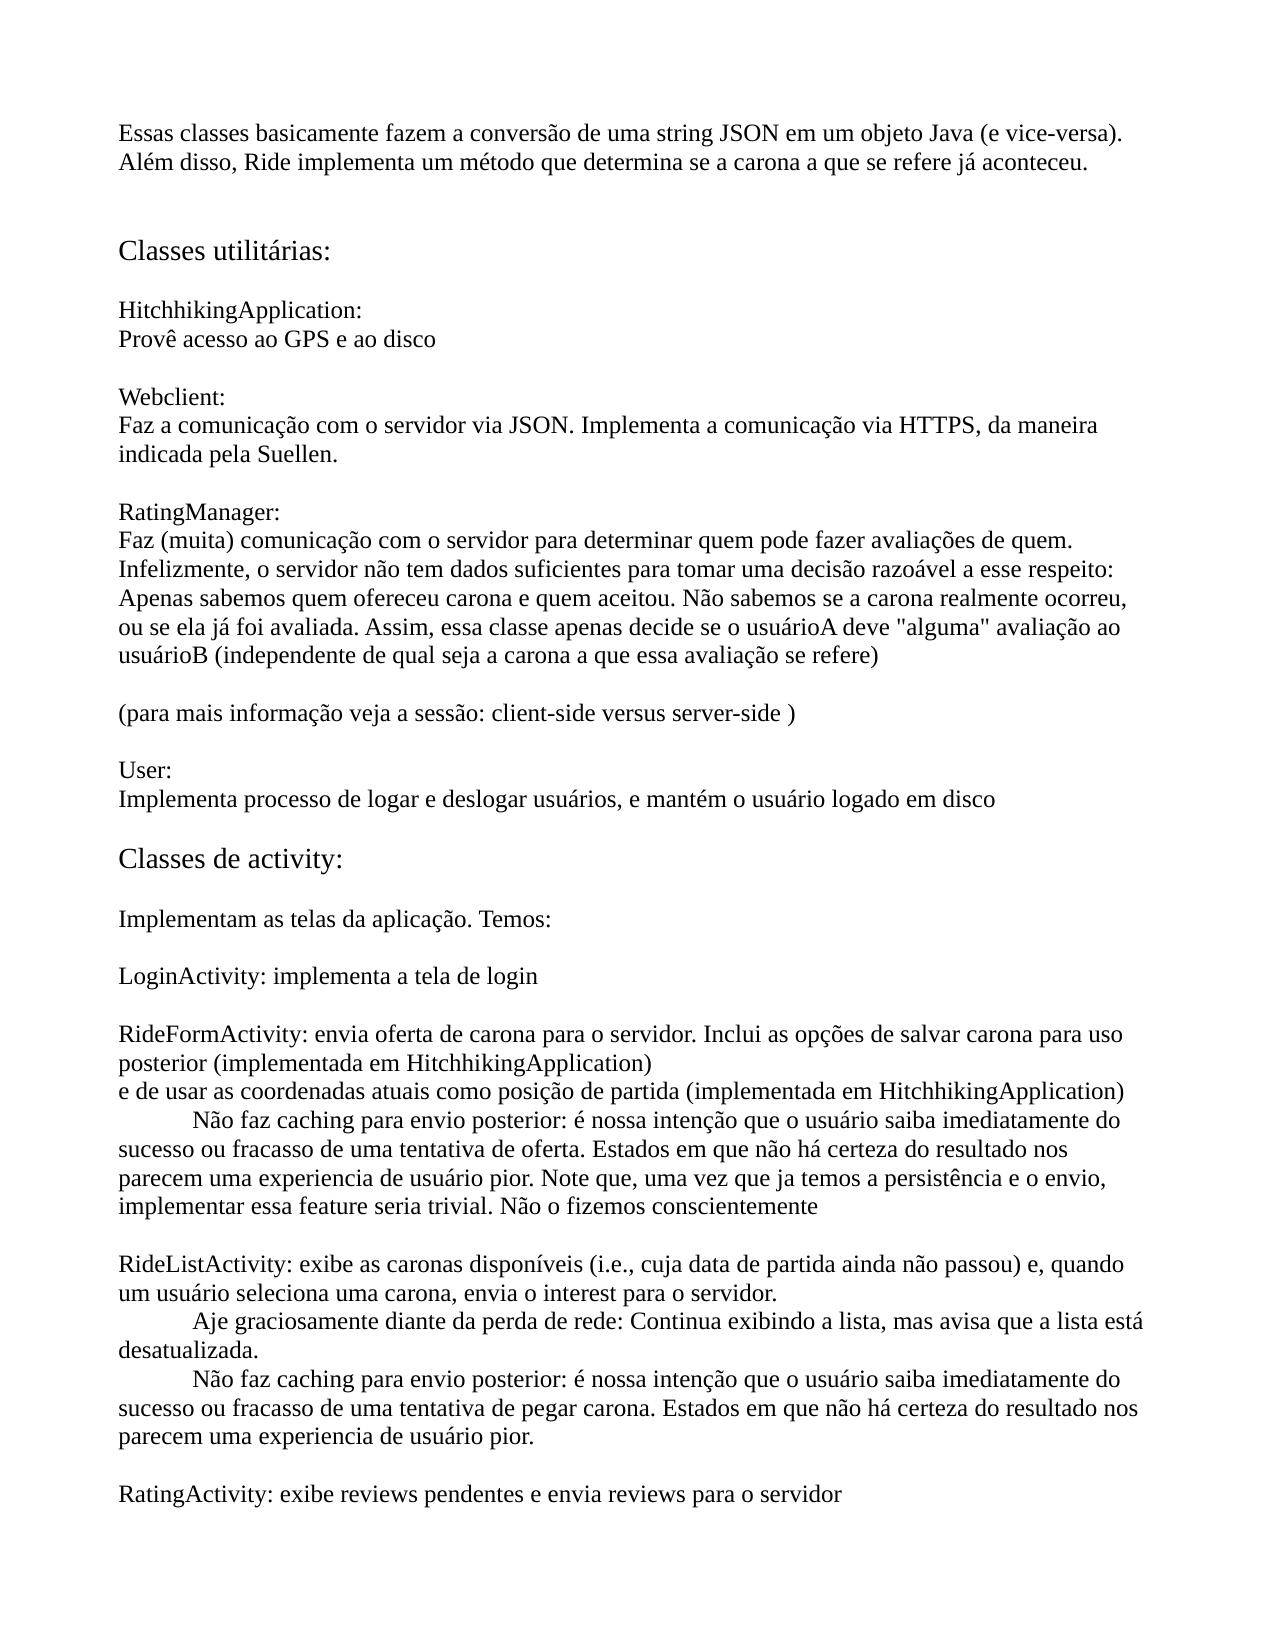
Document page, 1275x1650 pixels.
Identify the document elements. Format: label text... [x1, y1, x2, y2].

text Faz a comunicação com o servidor via JSON. Implementa a comunicação via HTTPS, da maneira indicada pela Suellen. [118, 410, 1157, 468]
text Não faz caching para envio posterior: é nossa intenção que o usuário saiba imediatamente do sucesso ou fracasso de uma tentativa de oferta. Estados em que não há certeza do resultado nos parecem uma experiencia de usuário pior. Note que, uma vez que ja temos a persistência e o envio, implementar essa feature seria trivial. Não o fizemos conscientemente [118, 1105, 1157, 1220]
text Provê acesso ao GPS e ao disco [118, 324, 1157, 353]
text RideFormActivity: envia oferta de carona para o servidor. Inclui as opções de salvar carona para uso posterior (implementada em HitchhikingApplication) [118, 1019, 1157, 1076]
text Faz (muita) comunicação com o servidor para determinar quem pode fazer avaliações de quem. [118, 525, 1157, 554]
text Implementa processo de logar e deslogar usuários, e mantém o usuário logado em disco [118, 784, 1157, 813]
text (para mais informação veja a sessão: client-side versus server-side ) [118, 698, 1157, 727]
text RatingActivity: exibe reviews pendentes e envia reviews para o servidor [118, 1479, 1157, 1508]
text Webclient: [118, 382, 1157, 410]
text RideListActivity: exibe as caronas disponíveis (i.e., cuja data de partida ainda não passou) e, quando um usuário seleciona uma carona, envia o interest para o servidor. [118, 1249, 1157, 1306]
text HitchhikingApplication: [118, 295, 1157, 324]
text LoginActivity: implementa a tela de login [118, 961, 1157, 990]
text Classes de activity: [118, 842, 1157, 875]
text RatingManager: [118, 497, 1157, 525]
text Classes utilitárias: [118, 233, 1157, 267]
text Implementam as telas da aplicação. Temos: [118, 904, 1157, 933]
text e de usar as coordenadas atuais como posição de partida (implementada em HitchhikingApplication) [118, 1076, 1157, 1105]
text Aje graciosamente diante da perda de rede: Continua exibindo a lista, mas avisa que a lista está desatualizada. [118, 1306, 1157, 1364]
text Essas classes basicamente fazem a conversão de uma string JSON em um objeto Java (e vice-versa). Além disso, Ride implementa um método que determina se a carona a que se refere já aconteceu. [118, 118, 1157, 176]
text User: [118, 755, 1157, 784]
text Infelizmente, o servidor não tem dados suficientes para tomar uma decisão razoável a esse respeito: Apenas sabemos quem ofereceu carona e quem aceitou. Não sabemos se a carona realmente ocorreu, ou se ela já foi avaliada. Assim, essa classe apenas decide se o usuárioA deve "alguma" avaliação ao usuárioB (independente de qual seja a carona a que essa avaliação se refere) [118, 554, 1157, 669]
text Não faz caching para envio posterior: é nossa intenção que o usuário saiba imediatamente do sucesso ou fracasso de uma tentativa de pegar carona. Estados em que não há certeza do resultado nos parecem uma experiencia de usuário pior. [118, 1364, 1157, 1450]
